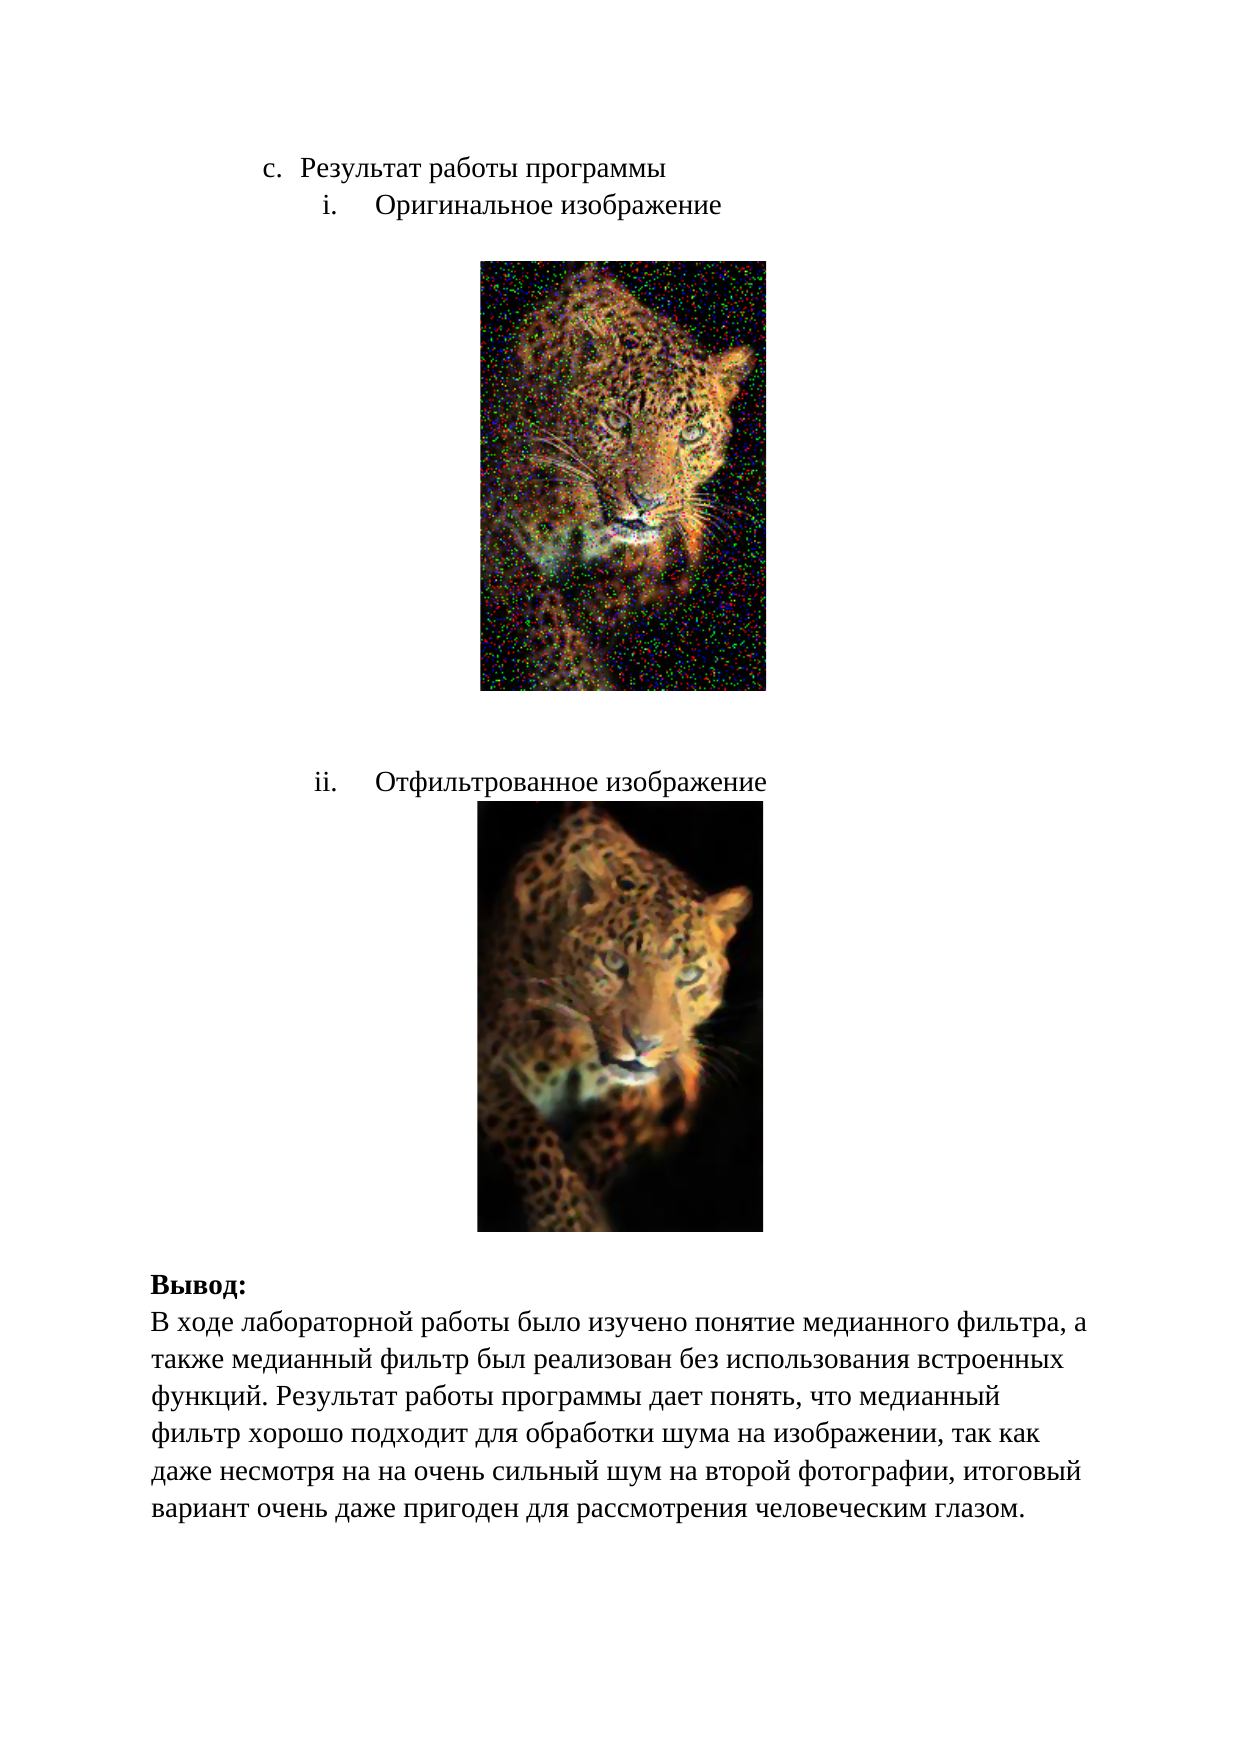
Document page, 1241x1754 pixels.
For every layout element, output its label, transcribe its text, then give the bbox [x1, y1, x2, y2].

picture [480, 261, 767, 691]
list Результат работы программы [262, 150, 1090, 183]
text В ходе лабораторной работы было изучено понятие медианного фильтра, а также медианный фильтр был реализован без использования встроенных функций. Результат работы программы дает понять, что медианный фильтр хорошо подходит для обработки шума на изображении, так как даже несмотря на на очень сильный шум на второй фотографии, итоговый вариант очень даже пригоден для рассмотрения человеческим глазом. [150, 1304, 1090, 1523]
text Вывод: [150, 1267, 1090, 1300]
picture [477, 801, 764, 1232]
list Отфильтрованное изображение [337, 764, 1090, 798]
list Оригинальное изображение [337, 187, 1090, 221]
